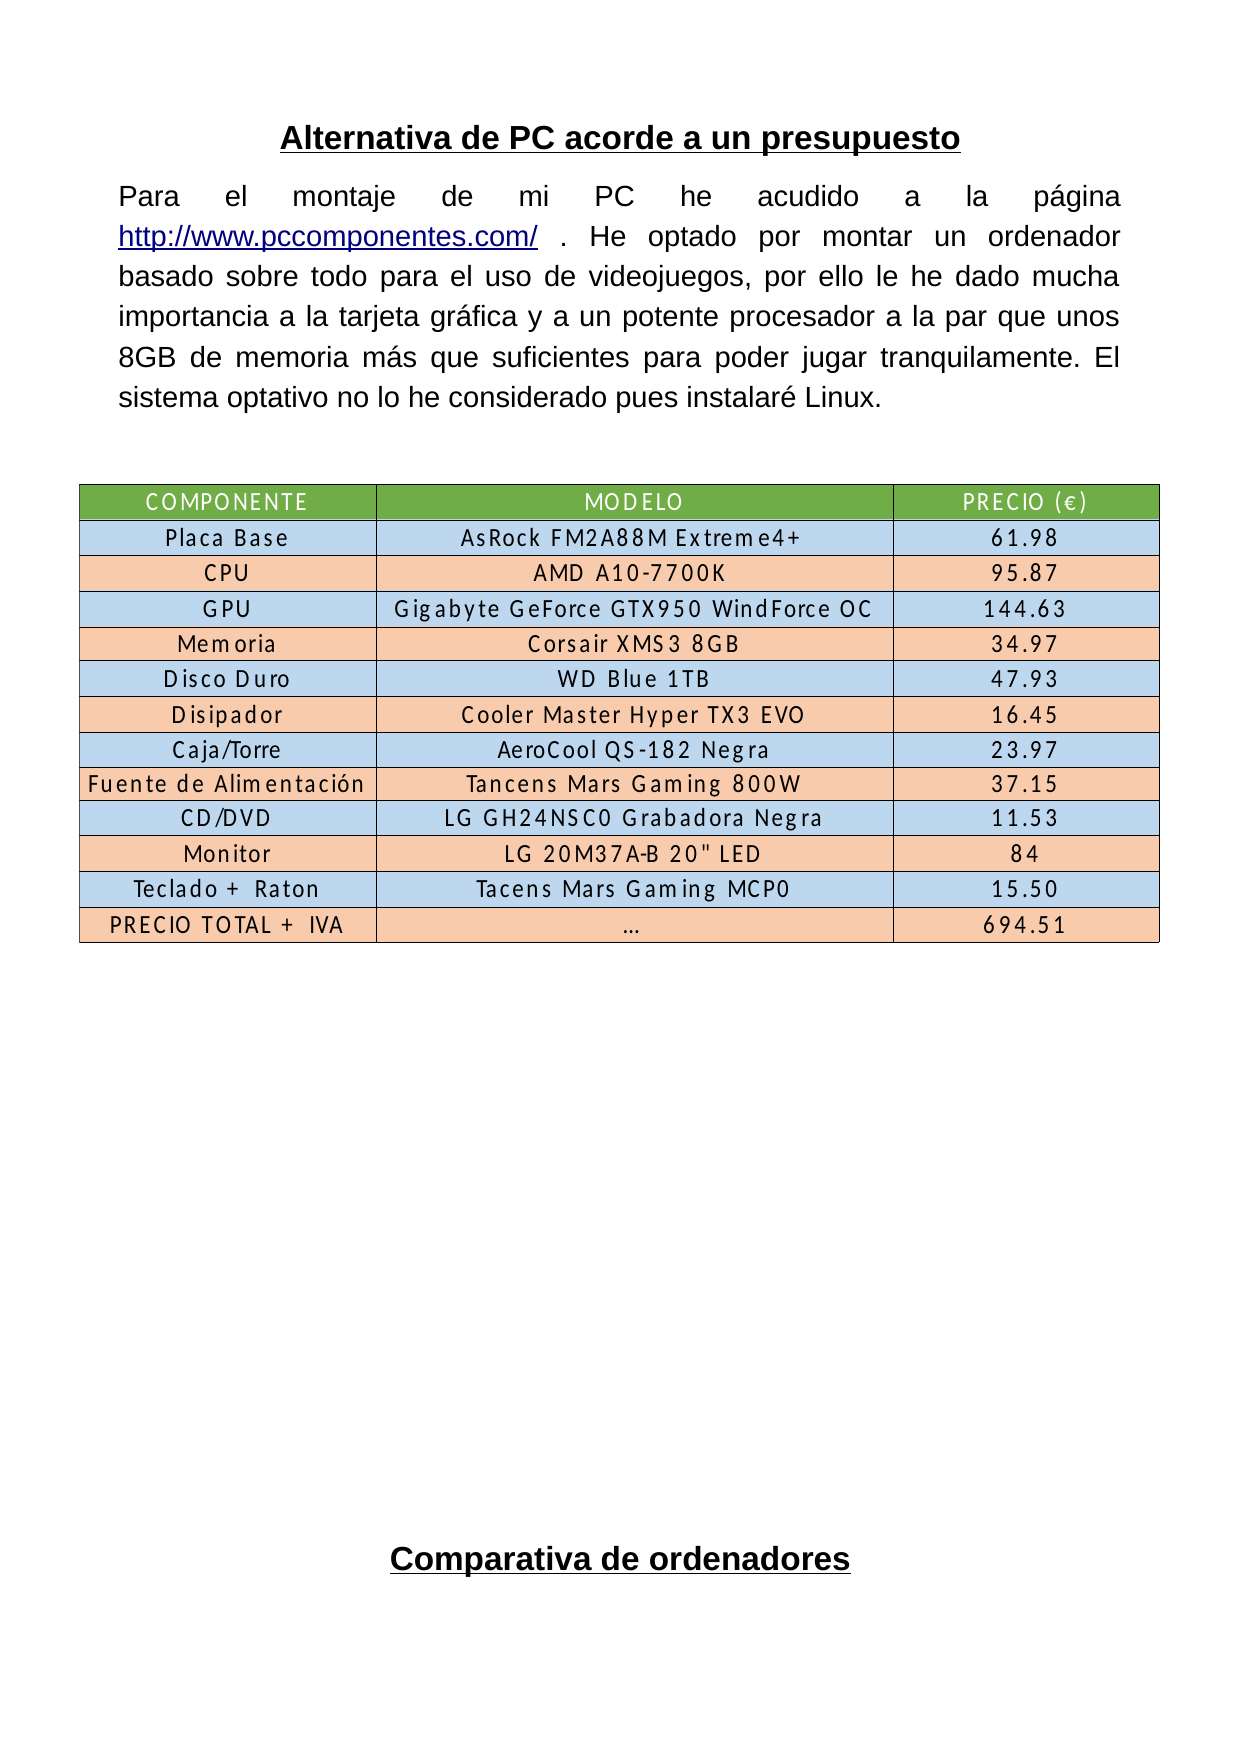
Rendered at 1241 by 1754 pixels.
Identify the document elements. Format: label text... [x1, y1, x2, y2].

text Para el montaje de mi PC he acudido a la página http://www.pccomponentes.com/ . He optado por montar un ordenador basado sobre todo para el uso de videojuegos, por ello le he dado mucha importancia a la tarjeta gráfica y a un potente procesador a la par que unos 8GB de memoria más que suficientes para poder jugar tranquilamente. El sistema optativo no lo he considerado pues instalaré Linux. [118, 179, 1122, 413]
text Comparativa de ordenadores [118, 1539, 1122, 1578]
text Alternativa de PC acorde a un presupuesto [118, 118, 1122, 157]
